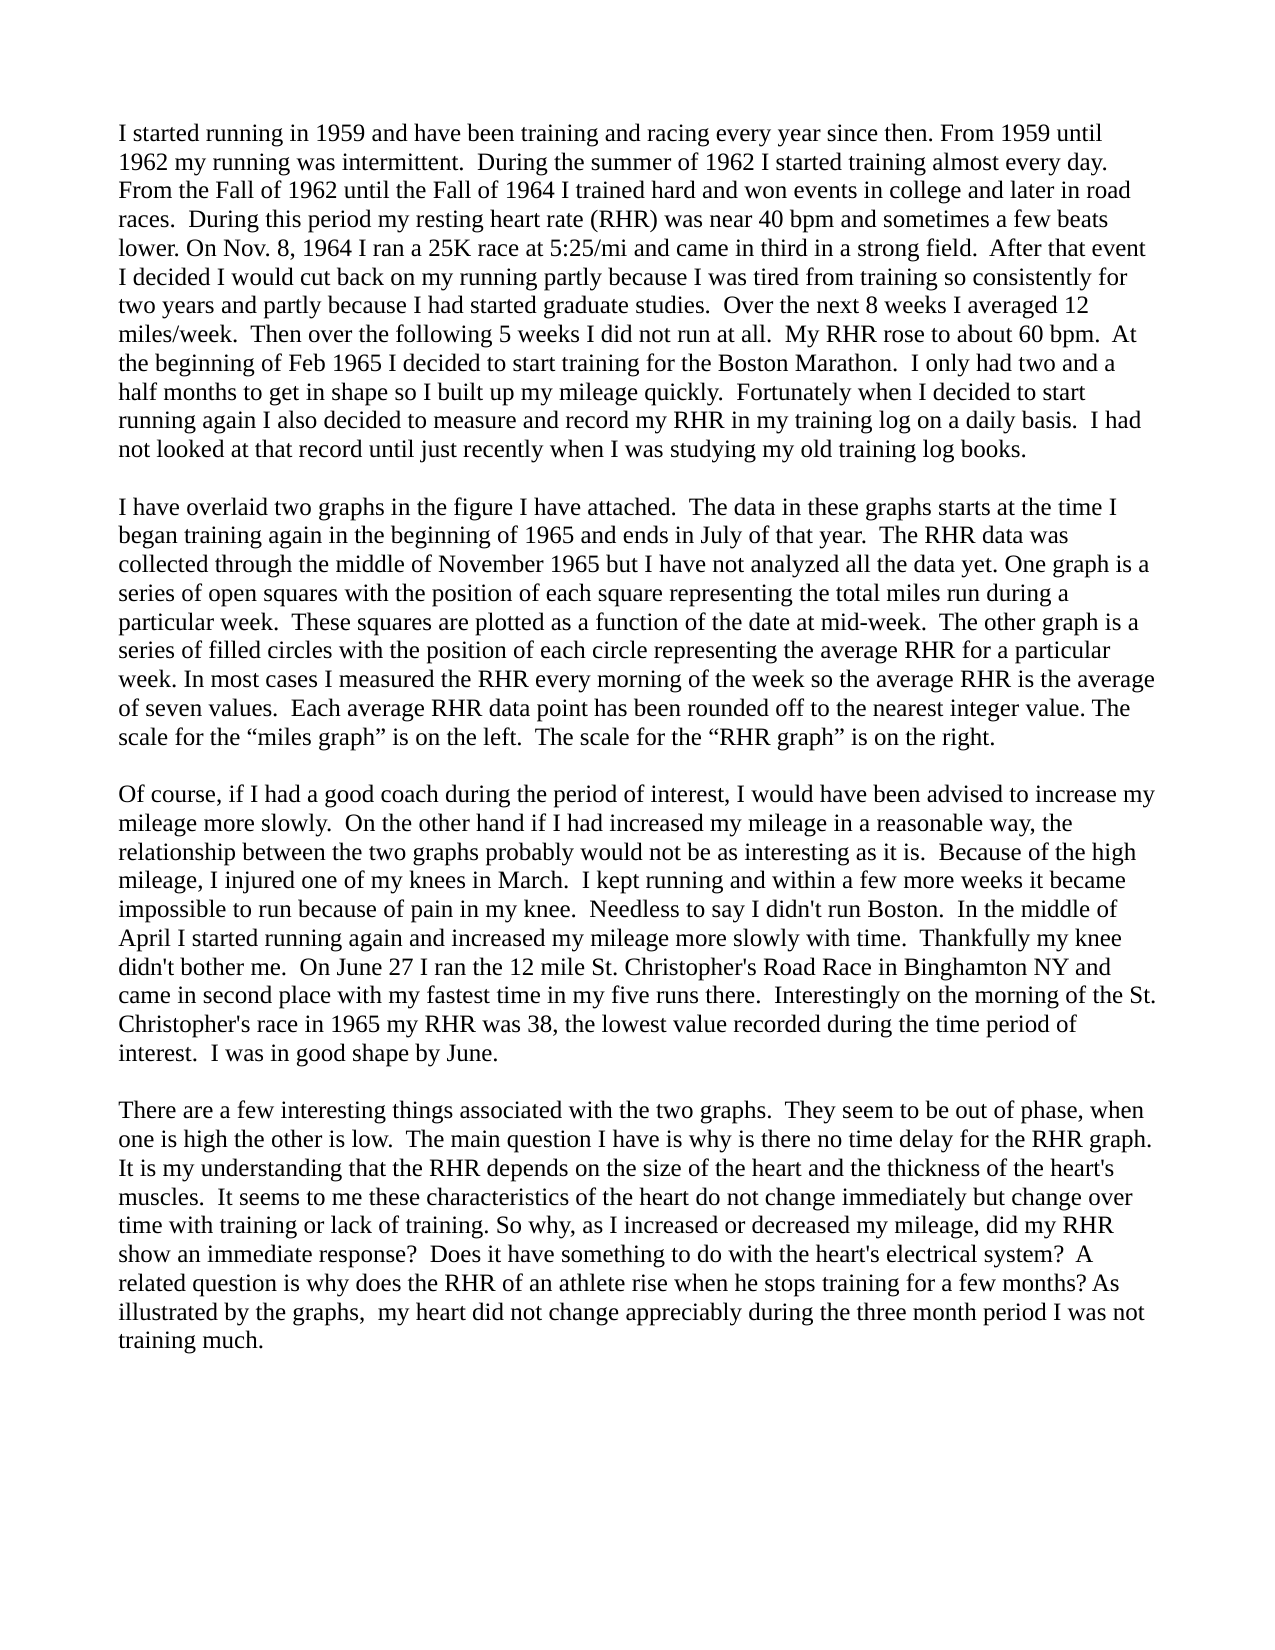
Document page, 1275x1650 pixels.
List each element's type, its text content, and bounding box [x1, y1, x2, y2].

text I started running in 1959 and have been training and racing every year since then. From 1959 until 1962 my running was intermittent. During the summer of 1962 I started training almost every day. [118, 118, 1157, 176]
text Of course, if I had a good coach during the period of interest, I would have been advised to increase my mileage more slowly. On the other hand if I had increased my mileage in a reasonable way, the relationship between the two graphs probably would not be as interesting as it is. Because of the high mileage, I injured one of my knees in March. I kept running and within a few more weeks it became impossible to run because of pain in my knee. Needless to say I didn't run Boston. In the middle of April I started running again and increased my mileage more slowly with time. Thankfully my knee didn't bother me. On June 27 I ran the 12 mile St. Christopher's Road Race in Binghamton NY and came in second place with my fastest time in my five runs there. Interestingly on the morning of the St. Christopher's race in 1965 my RHR was 38, the lowest value recorded during the time period of interest. I was in good shape by June. [118, 779, 1157, 1067]
text There are a few interesting things associated with the two graphs. They seem to be out of phase, when one is high the other is low. The main question I have is why is there no time delay for the RHR graph. It is my understanding that the RHR depends on the size of the heart and the thickness of the heart's muscles. It seems to me these characteristics of the heart do not change immediately but change over time with training or lack of training. So why, as I increased or decreased my mileage, did my RHR show an immediate response? Does it have something to do with the heart's electrical system? A related question is why does the RHR of an athlete rise when he stops training for a few months? As illustrated by the graphs, my heart did not change appreciably during the three month period I was not training much. [118, 1096, 1157, 1354]
text I have overlaid two graphs in the figure I have attached. The data in these graphs starts at the time I began training again in the beginning of 1965 and ends in July of that year. The RHR data was collected through the middle of November 1965 but I have not analyzed all the data yet. One graph is a series of open squares with the position of each square representing the total miles run during a particular week. These squares are plotted as a function of the date at mid-week. The other graph is a series of filled circles with the position of each circle representing the average RHR for a particular week. In most cases I measured the RHR every morning of the week so the average RHR is the average of seven values. Each average RHR data point has been rounded off to the nearest integer value. The scale for the “miles graph” is on the left. The scale for the “RHR graph” is on the right. [118, 492, 1157, 751]
text From the Fall of 1962 until the Fall of 1964 I trained hard and won events in college and later in road races. During this period my resting heart rate (RHR) was near 40 bpm and sometimes a few beats lower. On Nov. 8, 1964 I ran a 25K race at 5:25/mi and came in third in a strong field. After that event I decided I would cut back on my running partly because I was tired from training so consistently for two years and partly because I had started graduate studies. Over the next 8 weeks I averaged 12 miles/week. Then over the following 5 weeks I did not run at all. My RHR rose to about 60 bpm. At the beginning of Feb 1965 I decided to start training for the Boston Marathon. I only had two and a half months to get in shape so I built up my mileage quickly. Fortunately when I decided to start running again I also decided to measure and record my RHR in my training log on a daily basis. I had not looked at that record until just recently when I was studying my old training log books. [118, 176, 1157, 463]
